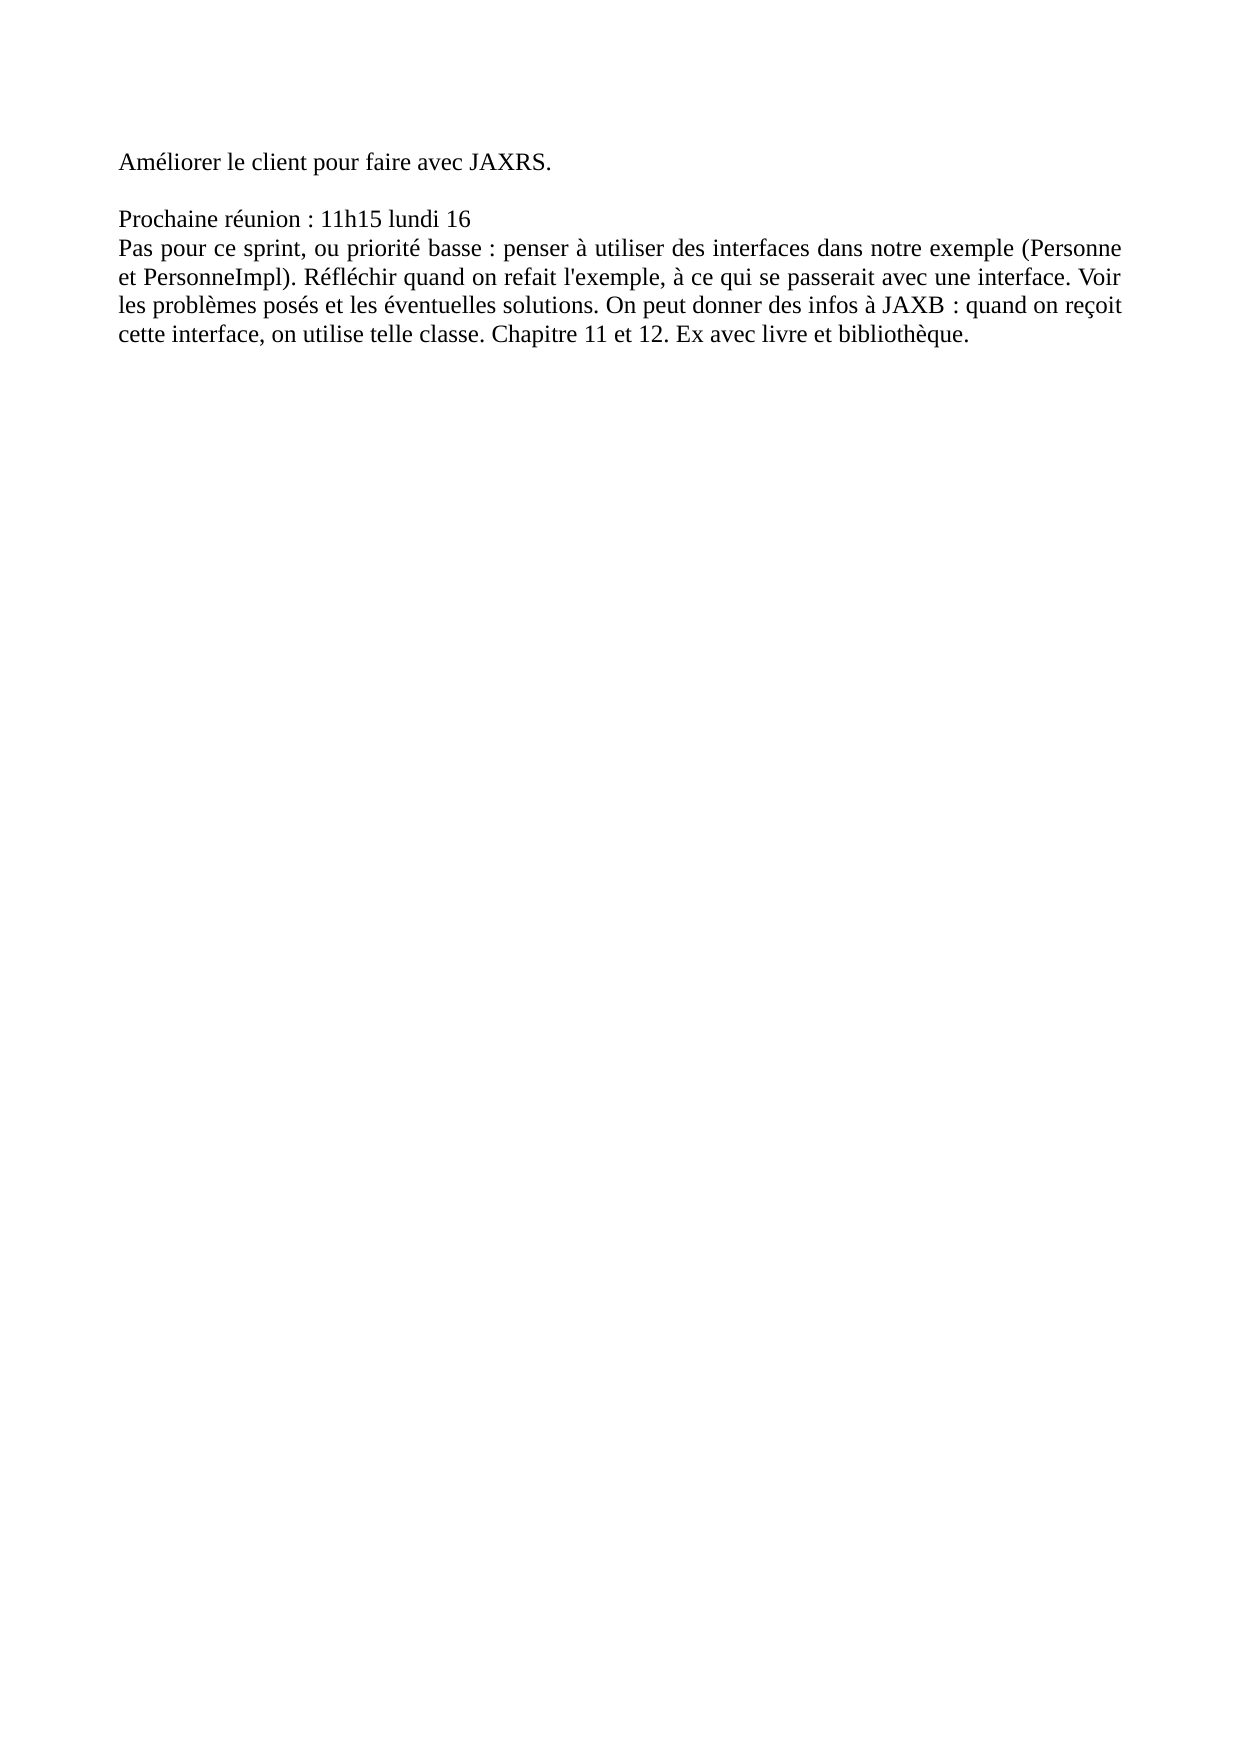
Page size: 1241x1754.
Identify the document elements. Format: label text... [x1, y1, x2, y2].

text Pas pour ce sprint, ou priorité basse : penser à utiliser des interfaces dans notre exemple (Personne et PersonneImpl). Réfléchir quand on refait l'exemple, à ce qui se passerait avec une interface. Voir les problèmes posés et les éventuelles solutions. On peut donner des infos à JAXB : quand on reçoit cette interface, on utilise telle classe. Chapitre 11 et 12. Ex avec livre et bibliothèque. [118, 233, 1122, 348]
text Prochaine réunion : 11h15 lundi 16 [118, 204, 1122, 233]
text Améliorer le client pour faire avec JAXRS. [118, 147, 1122, 176]
